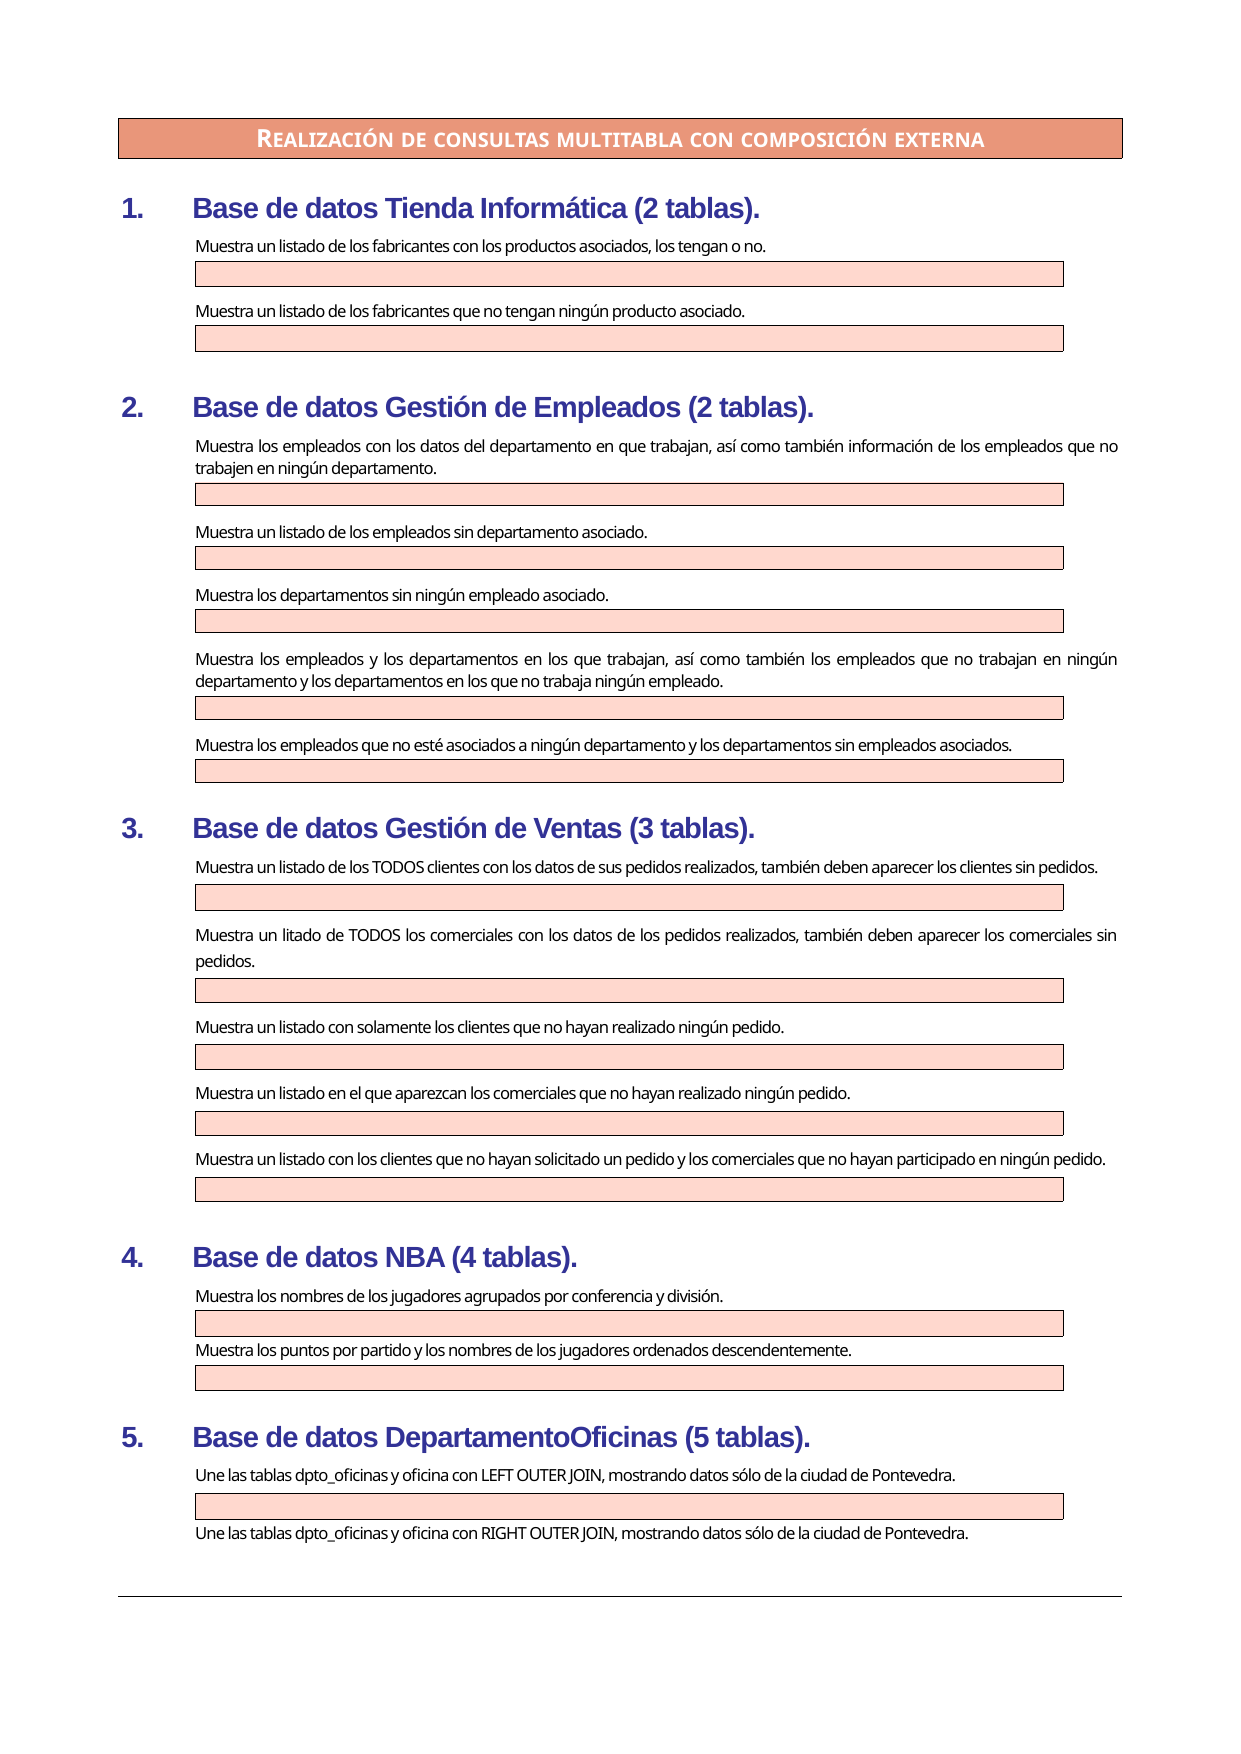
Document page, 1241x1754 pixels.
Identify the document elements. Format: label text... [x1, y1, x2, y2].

text Muestra un listado con solamente los clientes que no hayan realizado ningún pedido. [192, 1012, 1122, 1041]
text 2. Base de datos Gestión de Empleados (2 tablas). [118, 387, 1122, 426]
text Muestra los nombres de los jugadores agrupados por conferencia y división. [192, 1282, 1122, 1310]
text Une las tablas dpto_oficinas y oficina con RIGHT OUTER JOIN, mostrando datos sólo de la ciudad de Pontevedra. [192, 1519, 1122, 1547]
text 4. Base de datos NBA (4 tablas). [118, 1237, 1122, 1277]
text 3. Base de datos Gestión de Ventas (3 tablas). [118, 808, 1122, 847]
text Muestra un listado de los fabricantes que no tengan ningún producto asociado. [192, 296, 1122, 325]
text 1. Base de datos Tienda Informática (2 tablas). [118, 188, 1122, 227]
text 5. Base de datos DepartamentoOficinas (5 tablas). [118, 1417, 1122, 1456]
text Muestra un listado de los TODOS clientes con los datos de sus pedidos realizados, también deben aparecer los clientes sin pedidos. [192, 852, 1122, 881]
text Muestra los departamentos sin ningún empleado asociado. [192, 581, 1122, 609]
text Muestra un listado con los clientes que no hayan solicitado un pedido y los comerciales que no hayan participado en ningún pedido. [192, 1145, 1122, 1173]
text Une las tablas dpto_oficinas y oficina con LEFT OUTER JOIN, mostrando datos sólo de la ciudad de Pontevedra. [192, 1461, 1122, 1489]
text Muestra un listado de los empleados sin departamento asociado. [192, 517, 1122, 546]
text Muestra los empleados que no esté asociados a ningún departamento y los departamentos sin empleados asociados. [192, 730, 1122, 759]
text Muestra un listado en el que aparezcan los comerciales que no hayan realizado ningún pedido. [192, 1079, 1122, 1107]
text Muestra un litado de TODOS los comerciales con los datos de los pedidos realizados, también deben aparecer los comerciales sin pedidos. [192, 920, 1122, 975]
text Muestra los puntos por partido y los nombres de los jugadores ordenados descendentemente. [192, 1336, 1122, 1365]
text Muestra los empleados y los departamentos en los que trabajan, así como también los empleados que no trabajan en ningún departamento y los departamentos en los que no trabaja ningún empleado. [192, 644, 1122, 696]
text Muestra un listado de los fabricantes con los productos asociados, los tengan o no. [192, 232, 1122, 261]
text Muestra los empleados con los datos del departamento en que trabajan, así como también información de los empleados que no trabajen en ningún departamento. [192, 431, 1122, 482]
